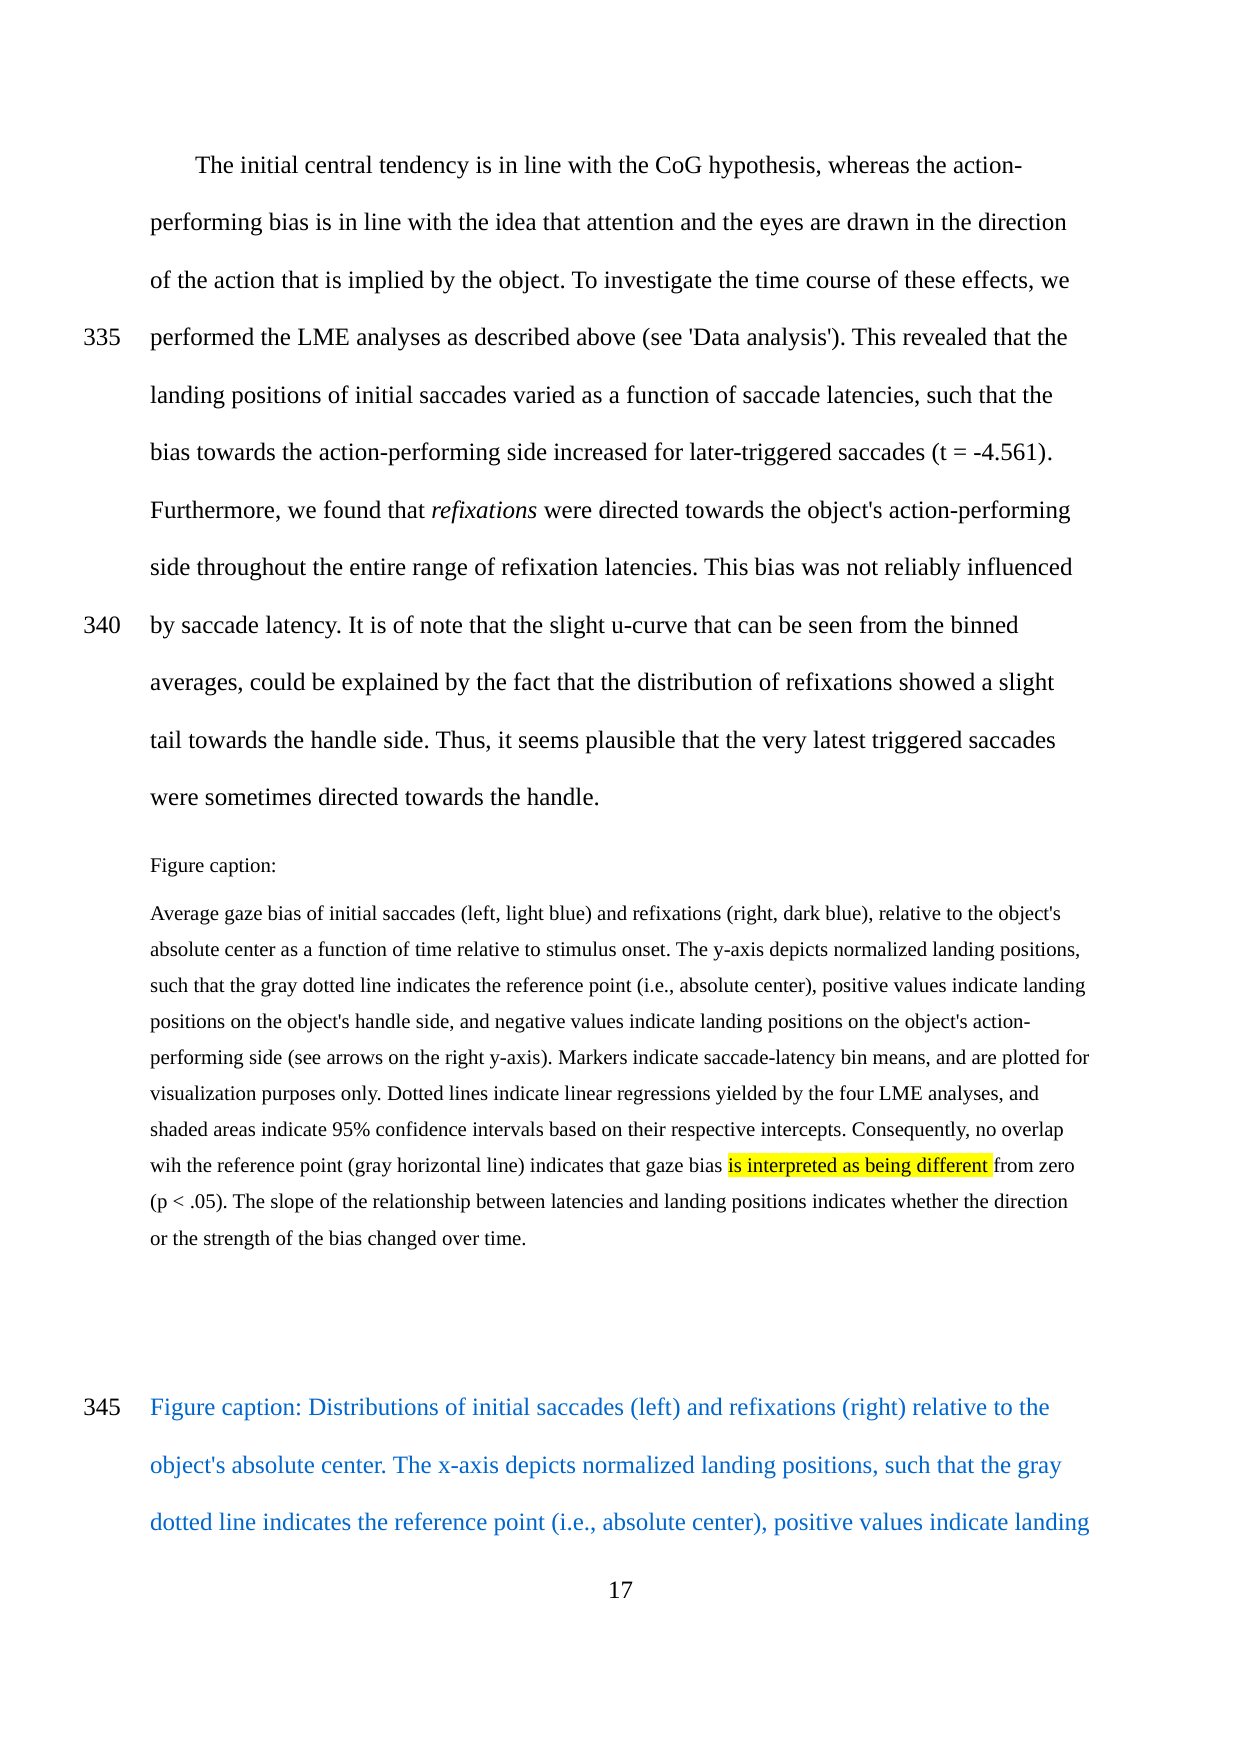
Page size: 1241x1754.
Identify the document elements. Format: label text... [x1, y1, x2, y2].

text The initial central tendency is in line with the CoG hypothesis, whereas the action-performing bias is in line with the idea that attention and the eyes are drawn in the direction of the action that is implied by the object. To investigate the time course of these effects, we performed the LME analyses as described above (see 'Data analysis'). This revealed that the landing positions of initial saccades varied as a function of saccade latencies, such that the bias towards the action-performing side increased for later-triggered saccades (t = -4.561). Furthermore, we found that refixations were directed towards the object's action-performing side throughout the entire range of refixation latencies. This bias was not reliably influenced by saccade latency. It is of note that the slight u-curve that can be seen from the binned averages, could be explained by the fact that the distribution of refixations showed a slight tail towards the handle side. Thus, it seems plausible that the very latest triggered saccades were sometimes directed towards the handle. [150, 150, 1091, 811]
text Figure caption: [150, 852, 1091, 877]
text Figure caption: Distributions of initial saccades (left) and refixations (right) relative to the object's absolute center. The x-axis depicts normalized landing positions, such that the gray dotted line indicates the reference point (i.e., absolute center), positive values indicate landing [150, 1392, 1091, 1536]
text Average gaze bias of initial saccades (left, light blue) and refixations (right, dark blue), relative to the object's absolute center as a function of time relative to stimulus onset. The y-axis depicts normalized landing positions, such that the gray dotted line indicates the reference point (i.e., absolute center), positive values indicate landing positions on the object's handle side, and negative values indicate landing positions on the object's action-performing side (see arrows on the right y-axis). Markers indicate saccade-latency bin means, and are plotted for visualization purposes only. Dotted lines indicate linear regressions yielded by the four LME analyses, and shaded areas indicate 95% confidence intervals based on their respective intercepts. Consequently, no overlap wih the reference point (gray horizontal line) indicates that gaze bias is interpreted as being different from zero (p < .05). The slope of the relationship between latencies and landing positions indicates whether the direction or the strength of the bias changed over time. [150, 901, 1091, 1249]
